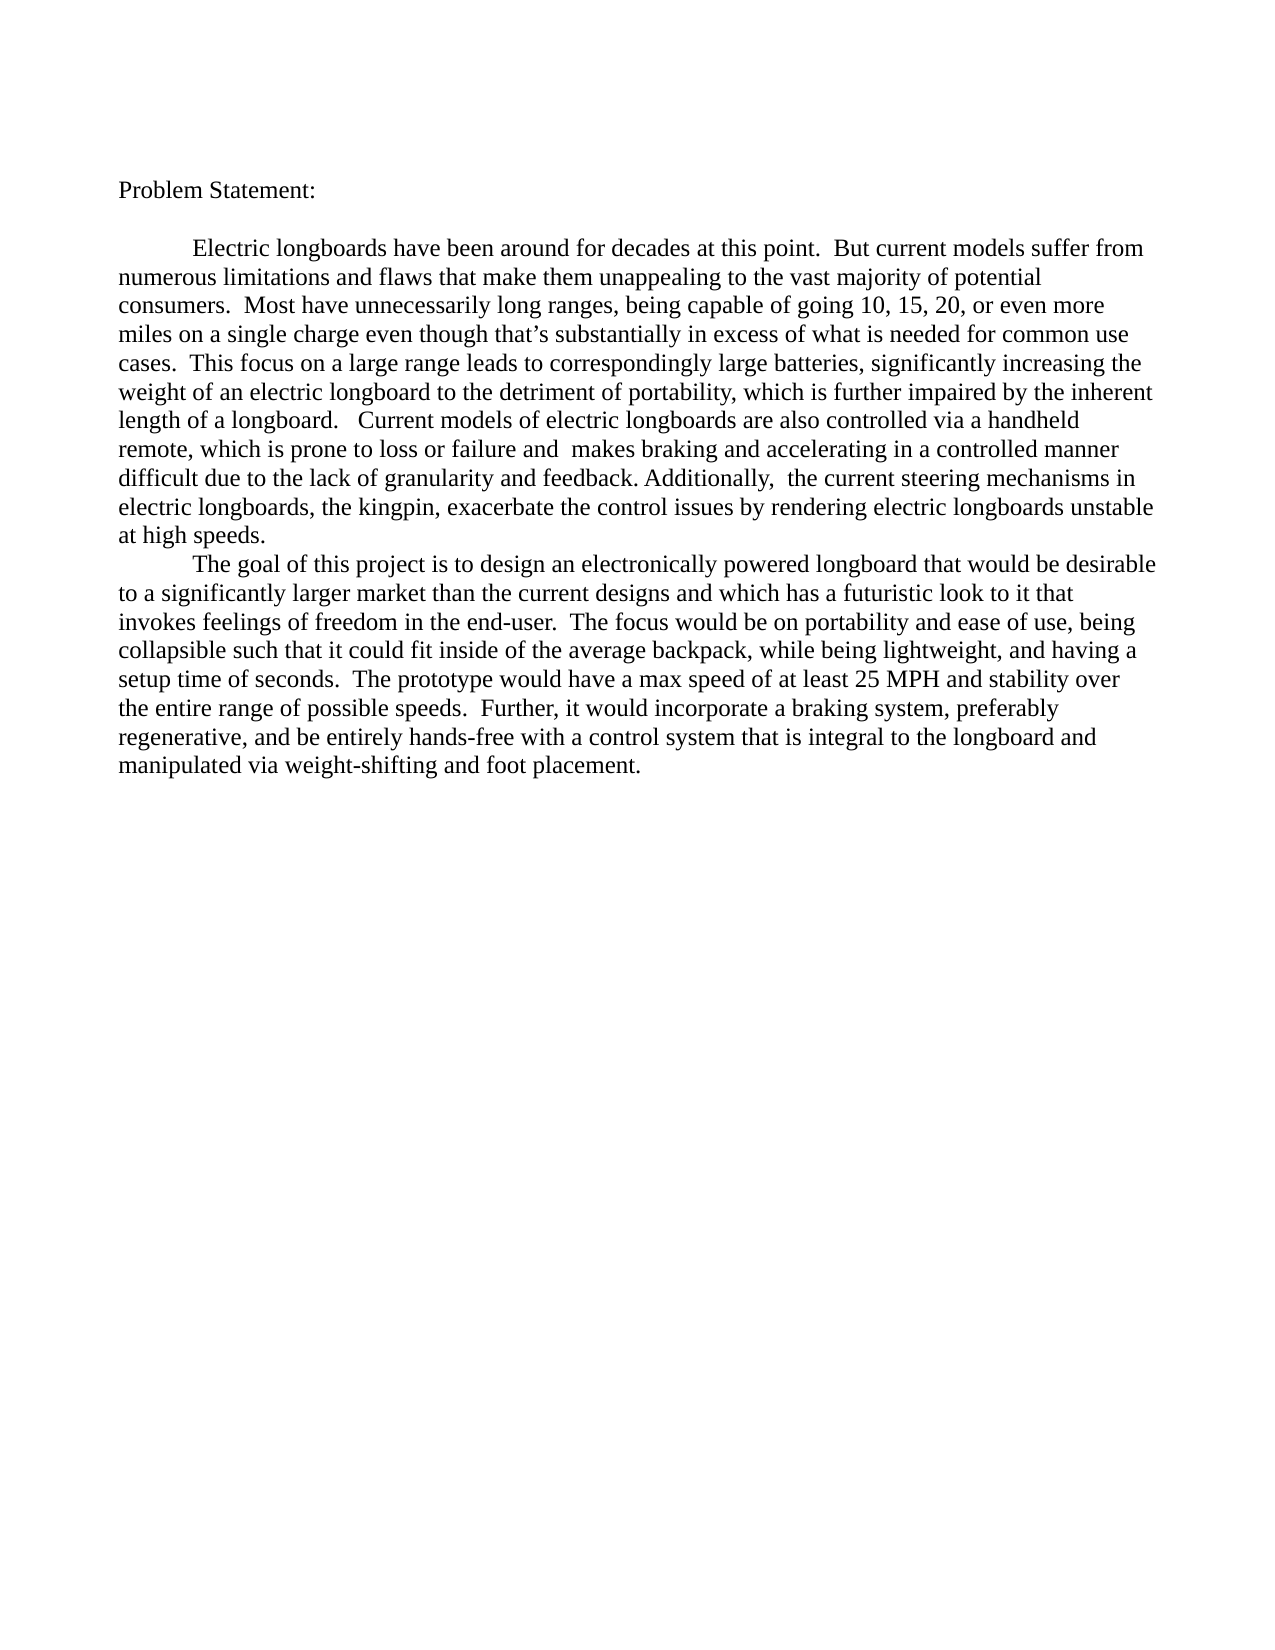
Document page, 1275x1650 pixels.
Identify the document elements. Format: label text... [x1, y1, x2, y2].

text Problem Statement: [118, 176, 1157, 204]
text The goal of this project is to design an electronically powered longboard that would be desirable to a significantly larger market than the current designs and which has a futuristic look to it that invokes feelings of freedom in the end-user. The focus would be on portability and ease of use, being collapsible such that it could fit inside of the average backpack, while being lightweight, and having a setup time of seconds. The prototype would have a max speed of at least 25 MPH and stability over the entire range of possible speeds. Further, it would incorporate a braking system, preferably regenerative, and be entirely hands-free with a control system that is integral to the longboard and manipulated via weight-shifting and foot placement. [118, 549, 1157, 779]
text Electric longboards have been around for decades at this point. But current models suffer from numerous limitations and flaws that make them unappealing to the vast majority of potential consumers. Most have unnecessarily long ranges, being capable of going 10, 15, 20, or even more miles on a single charge even though that’s substantially in excess of what is needed for common use cases. This focus on a large range leads to correspondingly large batteries, significantly increasing the weight of an electric longboard to the detriment of portability, which is further impaired by the inherent length of a longboard. Current models of electric longboards are also controlled via a handheld remote, which is prone to loss or failure and makes braking and accelerating in a controlled manner difficult due to the lack of granularity and feedback. Additionally, the current steering mechanisms in electric longboards, the kingpin, exacerbate the control issues by rendering electric longboards unstable at high speeds. [118, 233, 1157, 549]
